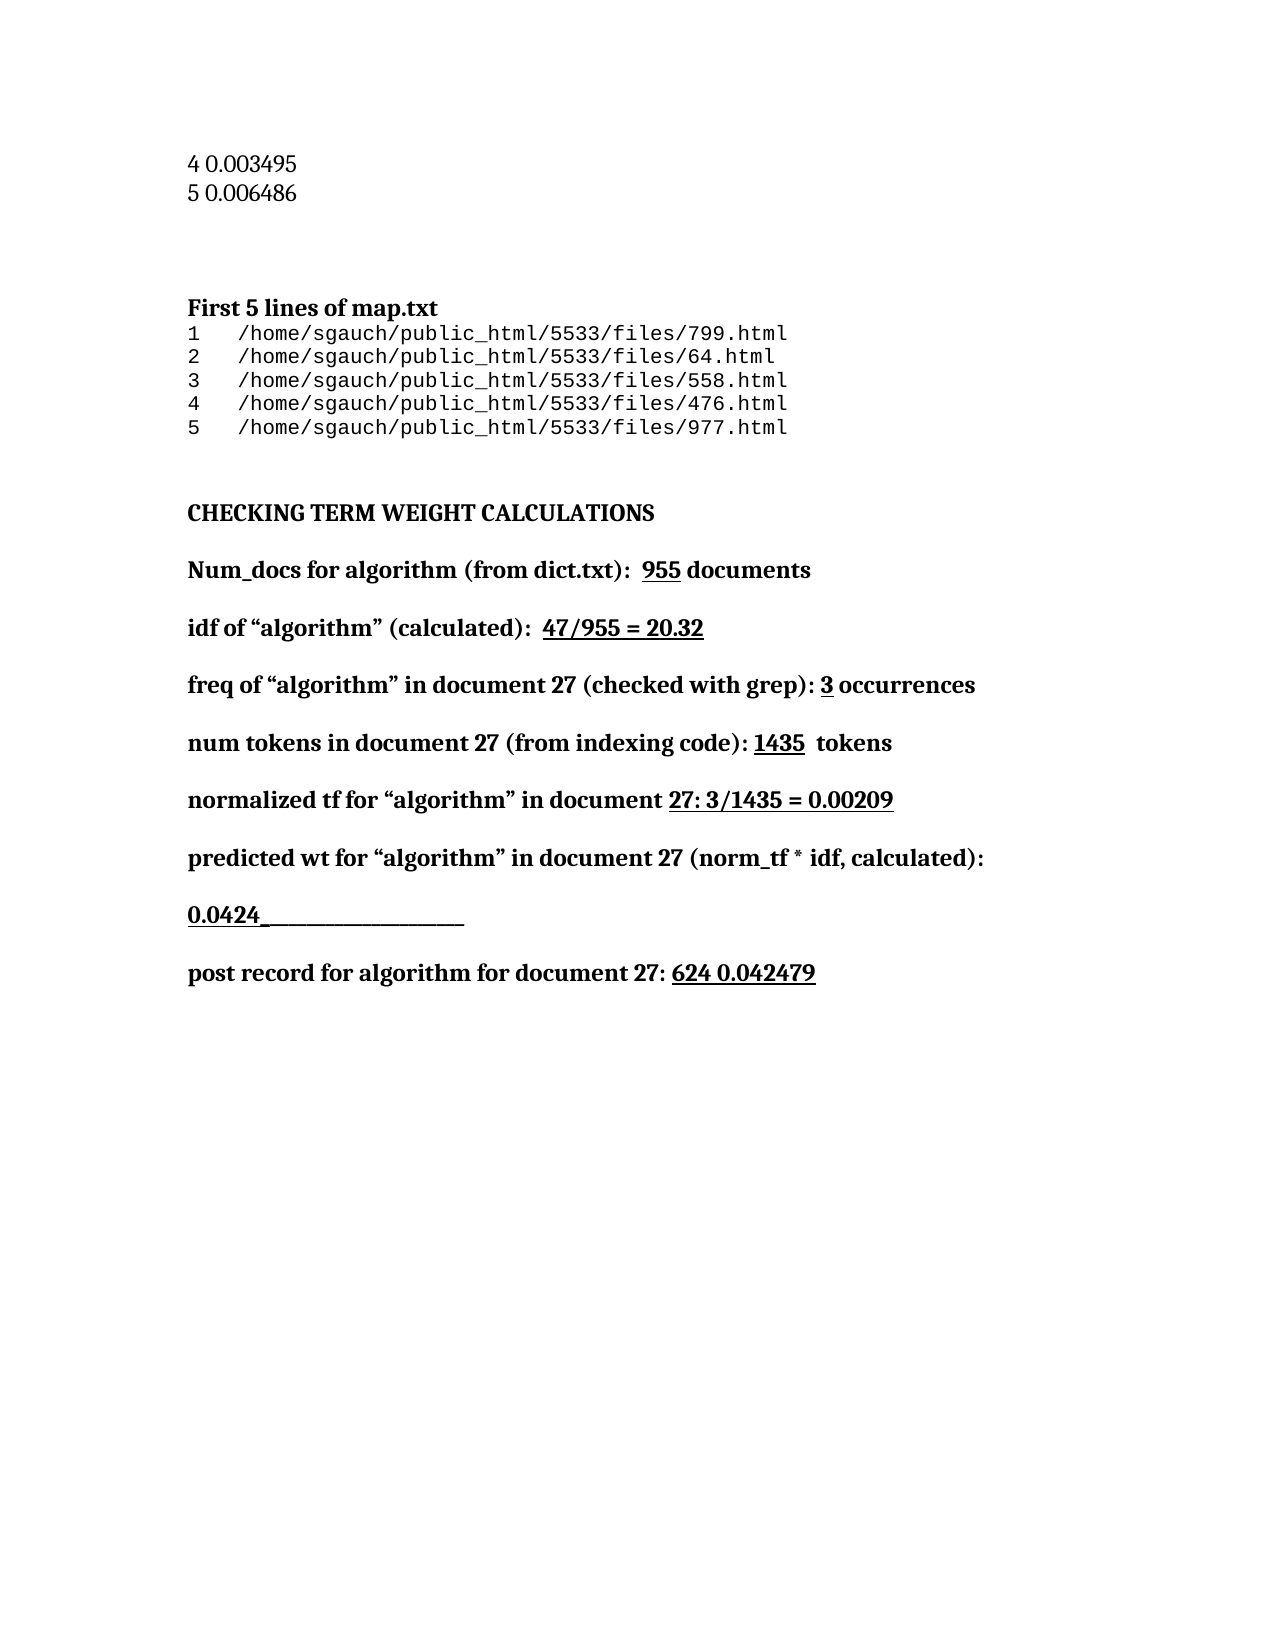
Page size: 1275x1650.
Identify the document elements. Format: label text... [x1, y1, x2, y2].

text 0.0424______________________ [187, 901, 1087, 930]
text post record for algorithm for document 27: 624 0.042479 [187, 959, 1087, 988]
text 1 /home/sgauch/public_html/5533/files/799.html [187, 322, 1087, 346]
text num tokens in document 27 (from indexing code): 1435 tokens [187, 729, 1087, 758]
text predicted wt for “algorithm” in document 27 (norm_tf * idf, calculated): [187, 844, 1087, 873]
text Num_docs for algorithm (from dict.txt): 955 documents [187, 556, 1087, 585]
text 2 /home/sgauch/public_html/5533/files/64.html [187, 346, 1087, 370]
text 3 /home/sgauch/public_html/5533/files/558.html [187, 370, 1087, 393]
text First 5 lines of map.txt [187, 294, 1087, 322]
text 4 /home/sgauch/public_html/5533/files/476.html [187, 393, 1087, 417]
text CHECKING TERM WEIGHT CALCULATIONS [187, 499, 1087, 528]
text normalized tf for “algorithm” in document 27: 3/1435 = 0.00209 [187, 786, 1087, 815]
text 4 0.003495 5 0.006486 [187, 150, 1087, 207]
text 5 /home/sgauch/public_html/5533/files/977.html [187, 417, 1087, 441]
text idf of “algorithm” (calculated): 47/955 = 20.32 [187, 614, 1087, 643]
text freq of “algorithm” in document 27 (checked with grep): 3 occurrences [187, 671, 1087, 700]
